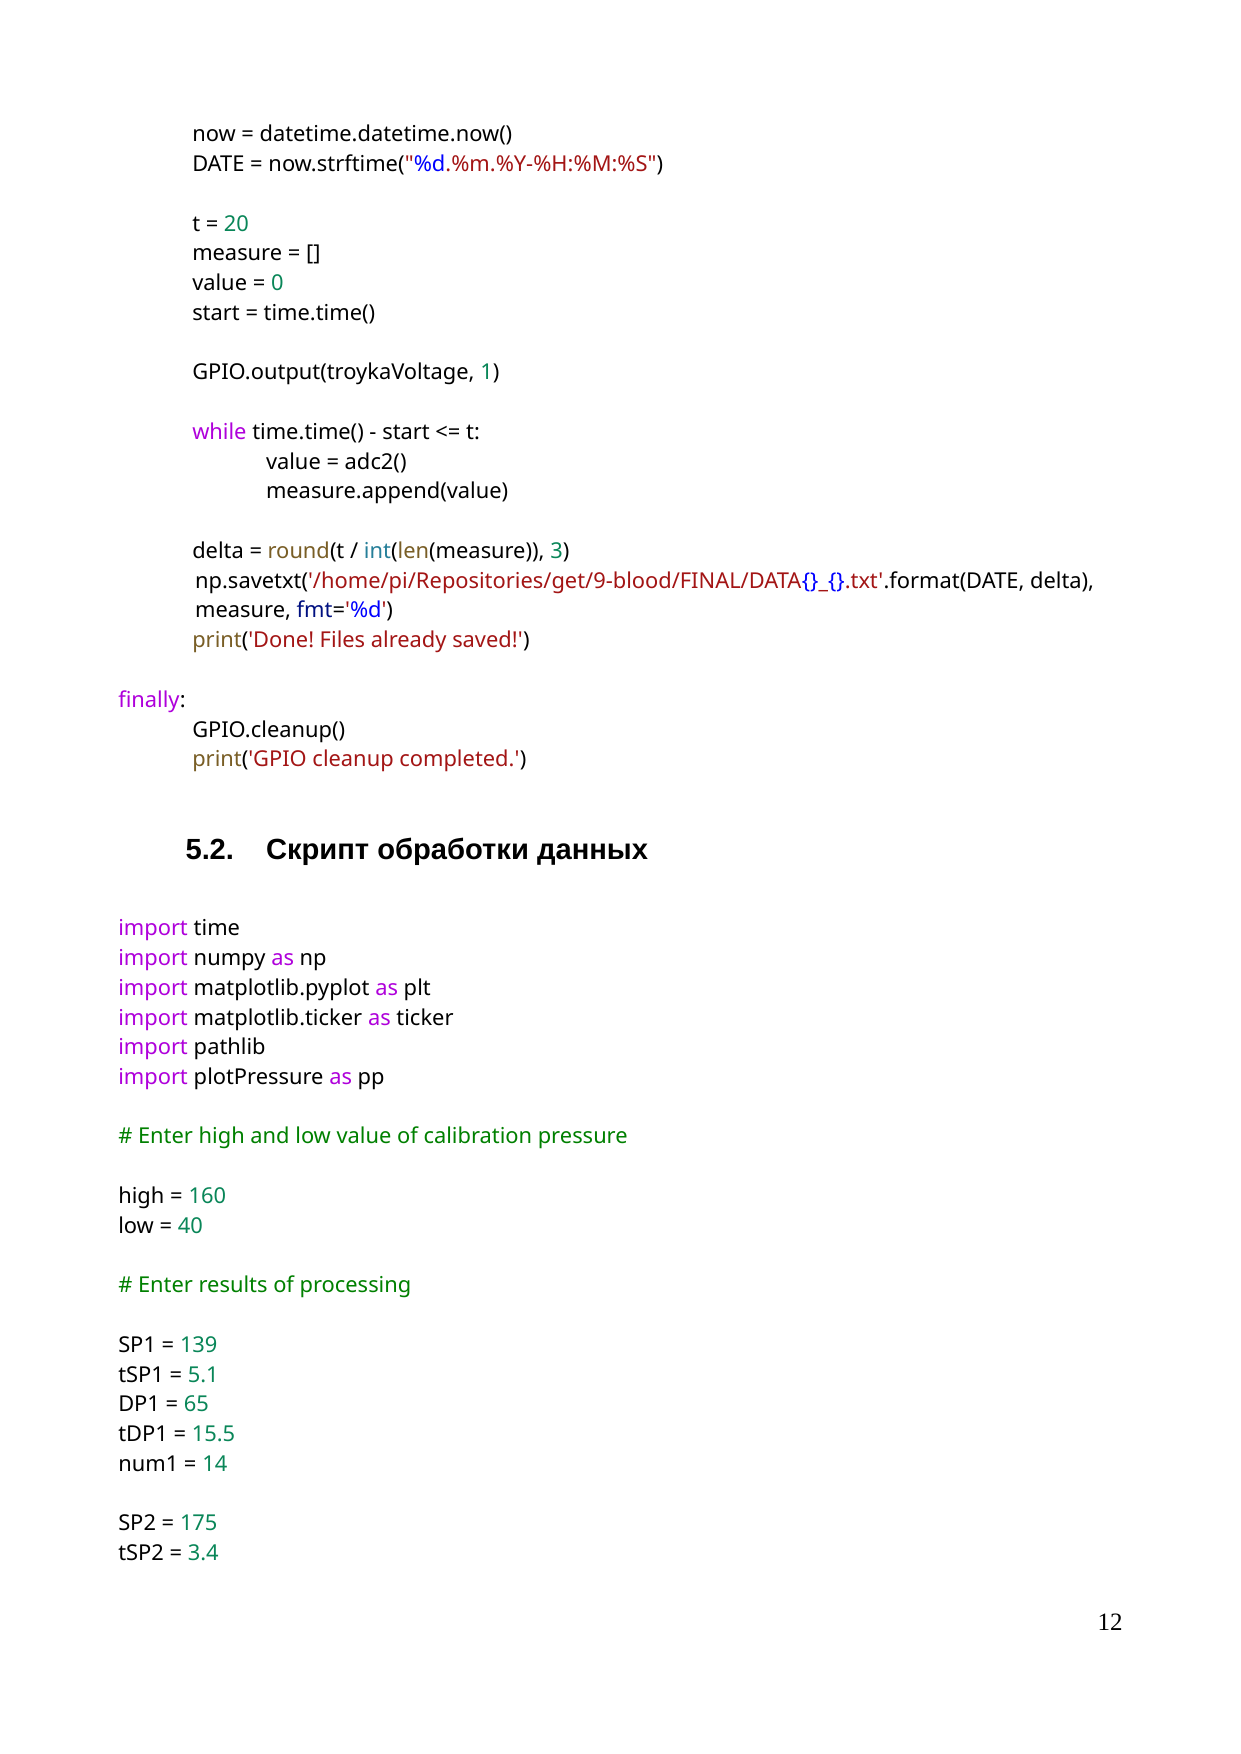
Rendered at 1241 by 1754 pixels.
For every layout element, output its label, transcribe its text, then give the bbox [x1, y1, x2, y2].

text import numpy as np [118, 942, 1122, 972]
text np.savetxt('/home/pi/Repositories/get/9-blood/FINAL/DATA{}_{}.txt'.format(DATE, delta), measure, fmt='%d') [195, 565, 1122, 624]
text DP1 = 65 [118, 1388, 1122, 1418]
text # Enter results of processing [118, 1269, 1122, 1299]
text tSP1 = 5.1 [118, 1358, 1122, 1388]
text high = 160 [118, 1180, 1122, 1210]
text start = time.time() [118, 297, 1122, 327]
text tSP2 = 3.4 [118, 1537, 1122, 1567]
text print('GPIO cleanup completed.') [118, 743, 1122, 773]
text t = 20 [118, 207, 1122, 237]
text SP1 = 139 [118, 1329, 1122, 1358]
text DATE = now.strftime("%d.%m.%Y-%H:%M:%S") [118, 148, 1122, 178]
subtitle Скрипт обработки данных [118, 832, 1122, 866]
text # Enter high and low value of calibration pressure [118, 1121, 1122, 1150]
text delta = round(t / int(len(measure)), 3) [118, 535, 1122, 565]
text GPIO.output(troykaVoltage, 1) [118, 356, 1122, 386]
text value = adc2() [118, 446, 1122, 475]
text import pathlib [118, 1031, 1122, 1061]
text finally: [118, 684, 1122, 713]
text tDP1 = 15.5 [118, 1418, 1122, 1448]
text GPIO.cleanup() [118, 713, 1122, 743]
text while time.time() - start <= t: [118, 416, 1122, 446]
text import matplotlib.ticker as ticker [118, 1001, 1122, 1031]
text import plotPressure as pp [118, 1061, 1122, 1091]
text SP2 = 175 [118, 1507, 1122, 1537]
text import matplotlib.pyplot as plt [118, 972, 1122, 1001]
text num1 = 14 [118, 1448, 1122, 1478]
text print('Done! Files already saved!') [118, 624, 1122, 654]
text value = 0 [118, 267, 1122, 297]
text now = datetime.datetime.now() [118, 118, 1122, 148]
text low = 40 [118, 1210, 1122, 1239]
text measure.append(value) [118, 475, 1122, 505]
text import time [118, 912, 1122, 942]
text measure = [] [118, 237, 1122, 267]
